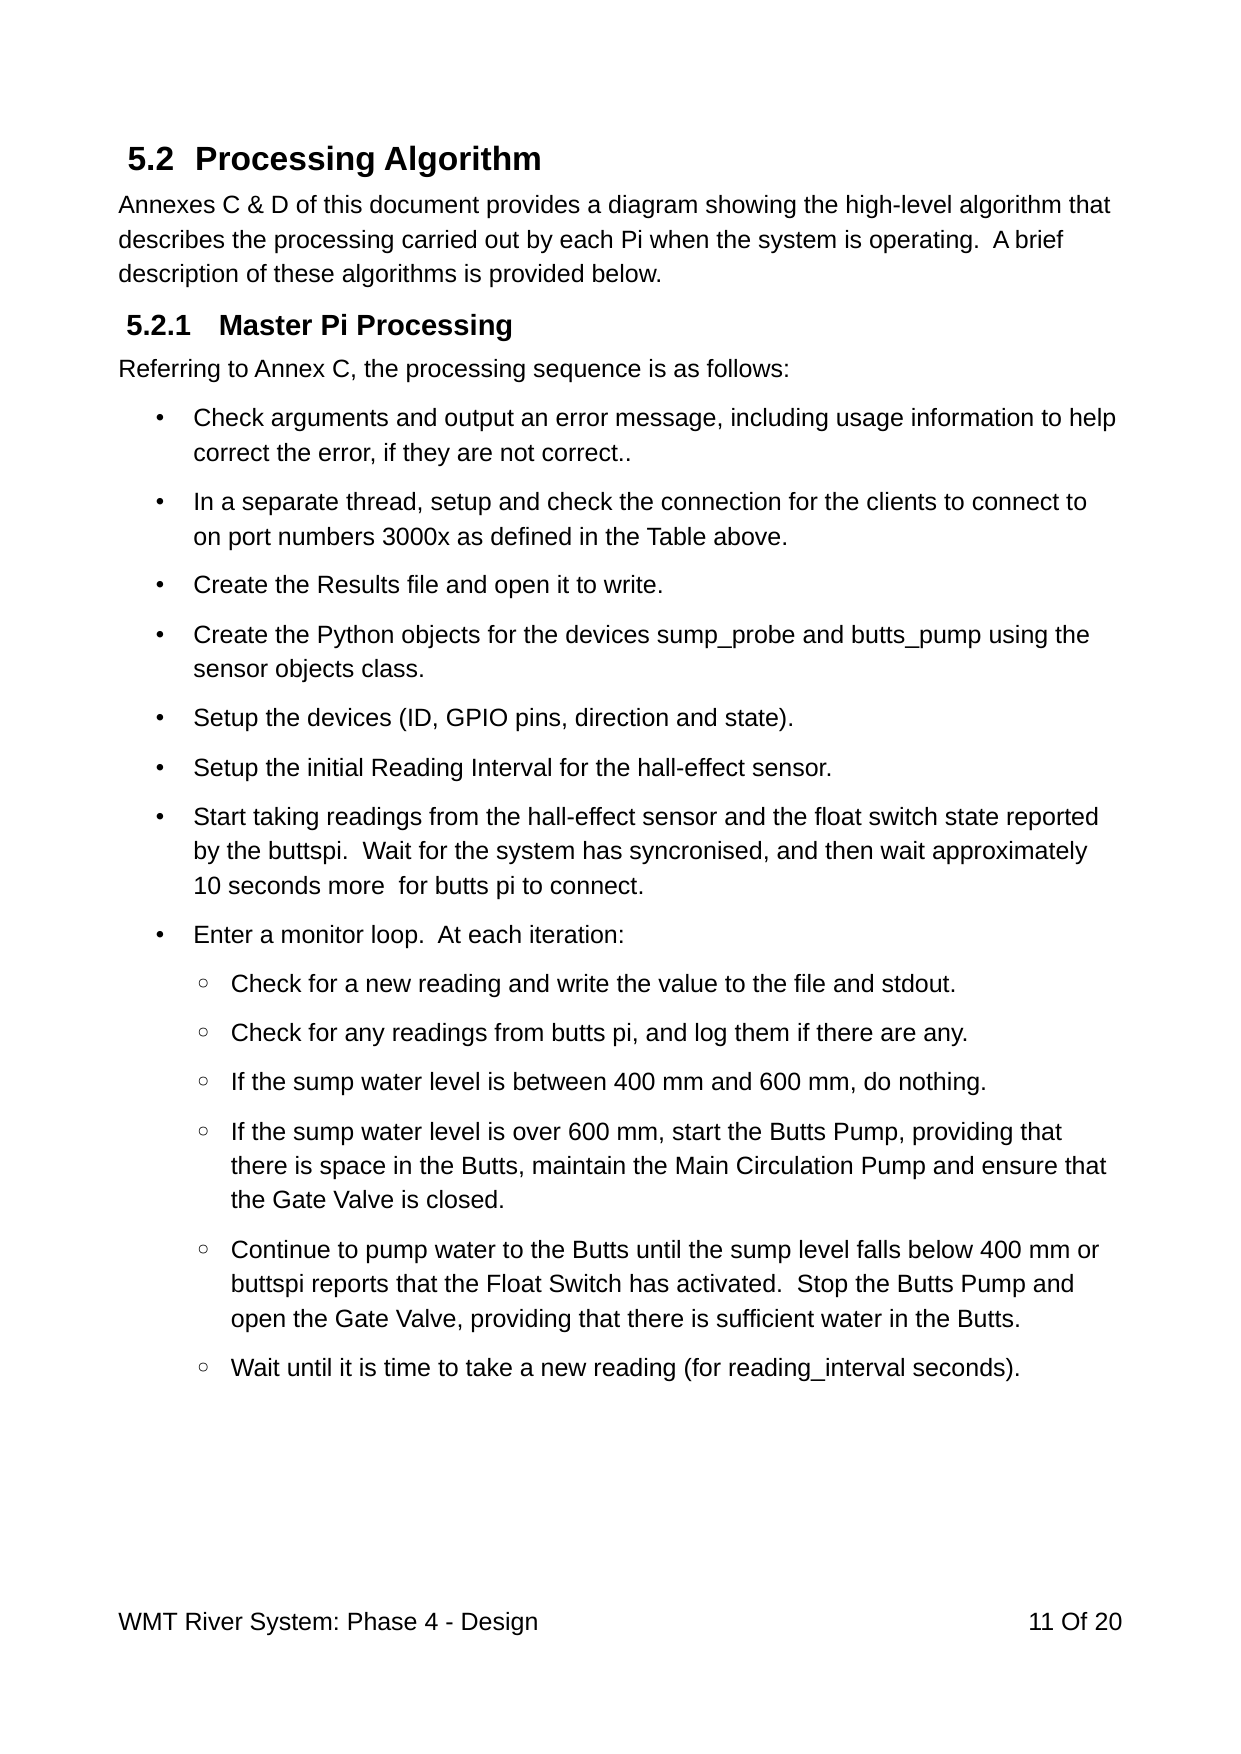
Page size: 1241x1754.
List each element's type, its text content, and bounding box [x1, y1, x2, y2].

subtitle Master Pi Processing [118, 308, 1122, 342]
list Start taking readings from the hall-effect sensor and the float switch state reported by the buttspi. Wait for the system has syncronised, and then wait approximately 10 seconds more for butts pi to connect. [156, 802, 1122, 899]
list Check for a new reading and write the value to the file and stdout. [193, 969, 1122, 998]
list Check for any readings from butts pi, and log them if there are any. [193, 1018, 1122, 1047]
text Referring to Annex C, the processing sequence is as follows: [118, 354, 1122, 383]
list Enter a monitor loop. At each iteration: [156, 920, 1122, 949]
list Continue to pump water to the Butts until the sump level falls below 400 mm or buttspi reports that the Float Switch has activated. Stop the Butts Pump and open the Gate Valve, providing that there is sufficient water in the Butts. [193, 1234, 1122, 1332]
list Setup the devices (ID, GPIO pins, direction and state). [156, 703, 1122, 732]
list In a separate thread, setup and check the connection for the clients to connect to on port numbers 3000x as defined in the Table above. [156, 487, 1122, 550]
list Wait until it is time to take a new reading (for reading_interval seconds). [193, 1353, 1122, 1382]
subtitle Processing Algorithm [118, 139, 1122, 178]
list Check arguments and output an error message, including usage information to help correct the error, if they are not correct.. [156, 403, 1122, 467]
list If the sump water level is over 600 mm, start the Butts Pump, providing that there is space in the Butts, maintain the Main Circulation Pump and ensure that the Gate Valve is closed. [193, 1116, 1122, 1214]
list Setup the initial Reading Interval for the hall-effect sensor. [156, 752, 1122, 781]
list Create the Python objects for the devices sump_probe and butts_pump using the sensor objects class. [156, 620, 1122, 683]
list If the sump water level is between 400 mm and 600 mm, do nothing. [193, 1067, 1122, 1096]
text Annexes C & D of this document provides a diagram showing the high-level algorithm that describes the processing carried out by each Pi when the system is operating. A brief description of these algorithms is provided below. [118, 190, 1122, 288]
list Create the Results file and open it to write. [156, 571, 1122, 599]
